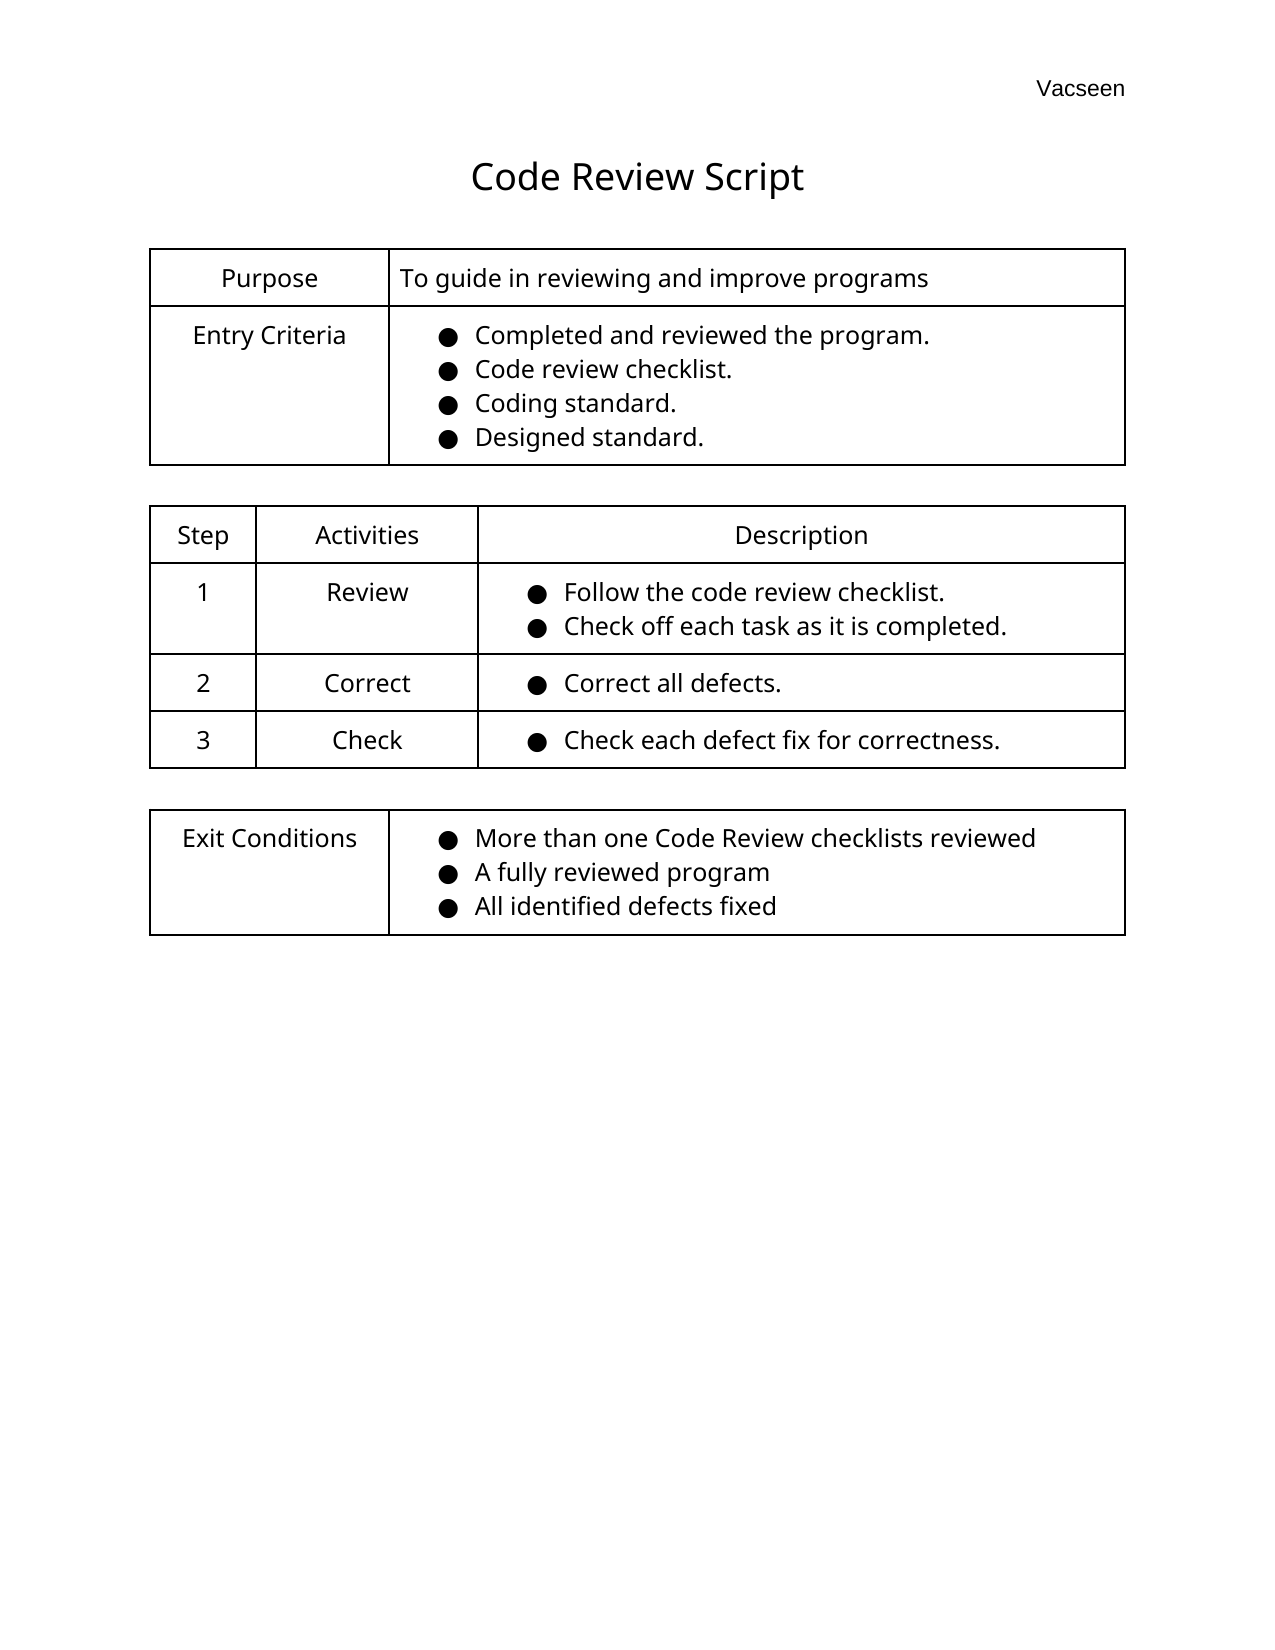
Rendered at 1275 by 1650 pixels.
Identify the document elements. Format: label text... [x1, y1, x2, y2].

table_cell 3 [151, 712, 255, 767]
table_cell Check each defect fix for correctness. [479, 712, 1124, 767]
table_cell Correct [257, 655, 477, 710]
table_header To guide in reviewing and improve programs [390, 250, 1124, 305]
table_header Activities [257, 507, 477, 562]
table_header Description [479, 507, 1124, 562]
table_cell Follow the code review checklist. Check off each task as it is completed. [479, 564, 1124, 653]
table_header Step [151, 507, 255, 562]
table_header More than one Code Review checklists reviewed A fully reviewed program All identified defects fixed [390, 811, 1124, 933]
table_cell Completed and reviewed the program. Code review checklist. Coding standard. Designed standard. [390, 307, 1124, 464]
table_header Purpose [151, 250, 388, 305]
table_cell 1 [151, 564, 255, 653]
table_cell Correct all defects. [479, 655, 1124, 710]
table_cell Review [257, 564, 477, 653]
table_cell Check [257, 712, 477, 767]
table_cell 2 [151, 655, 255, 710]
table_header Exit Conditions [151, 811, 388, 933]
text Code Review Script [150, 150, 1125, 201]
table_cell Entry Criteria [151, 307, 388, 464]
